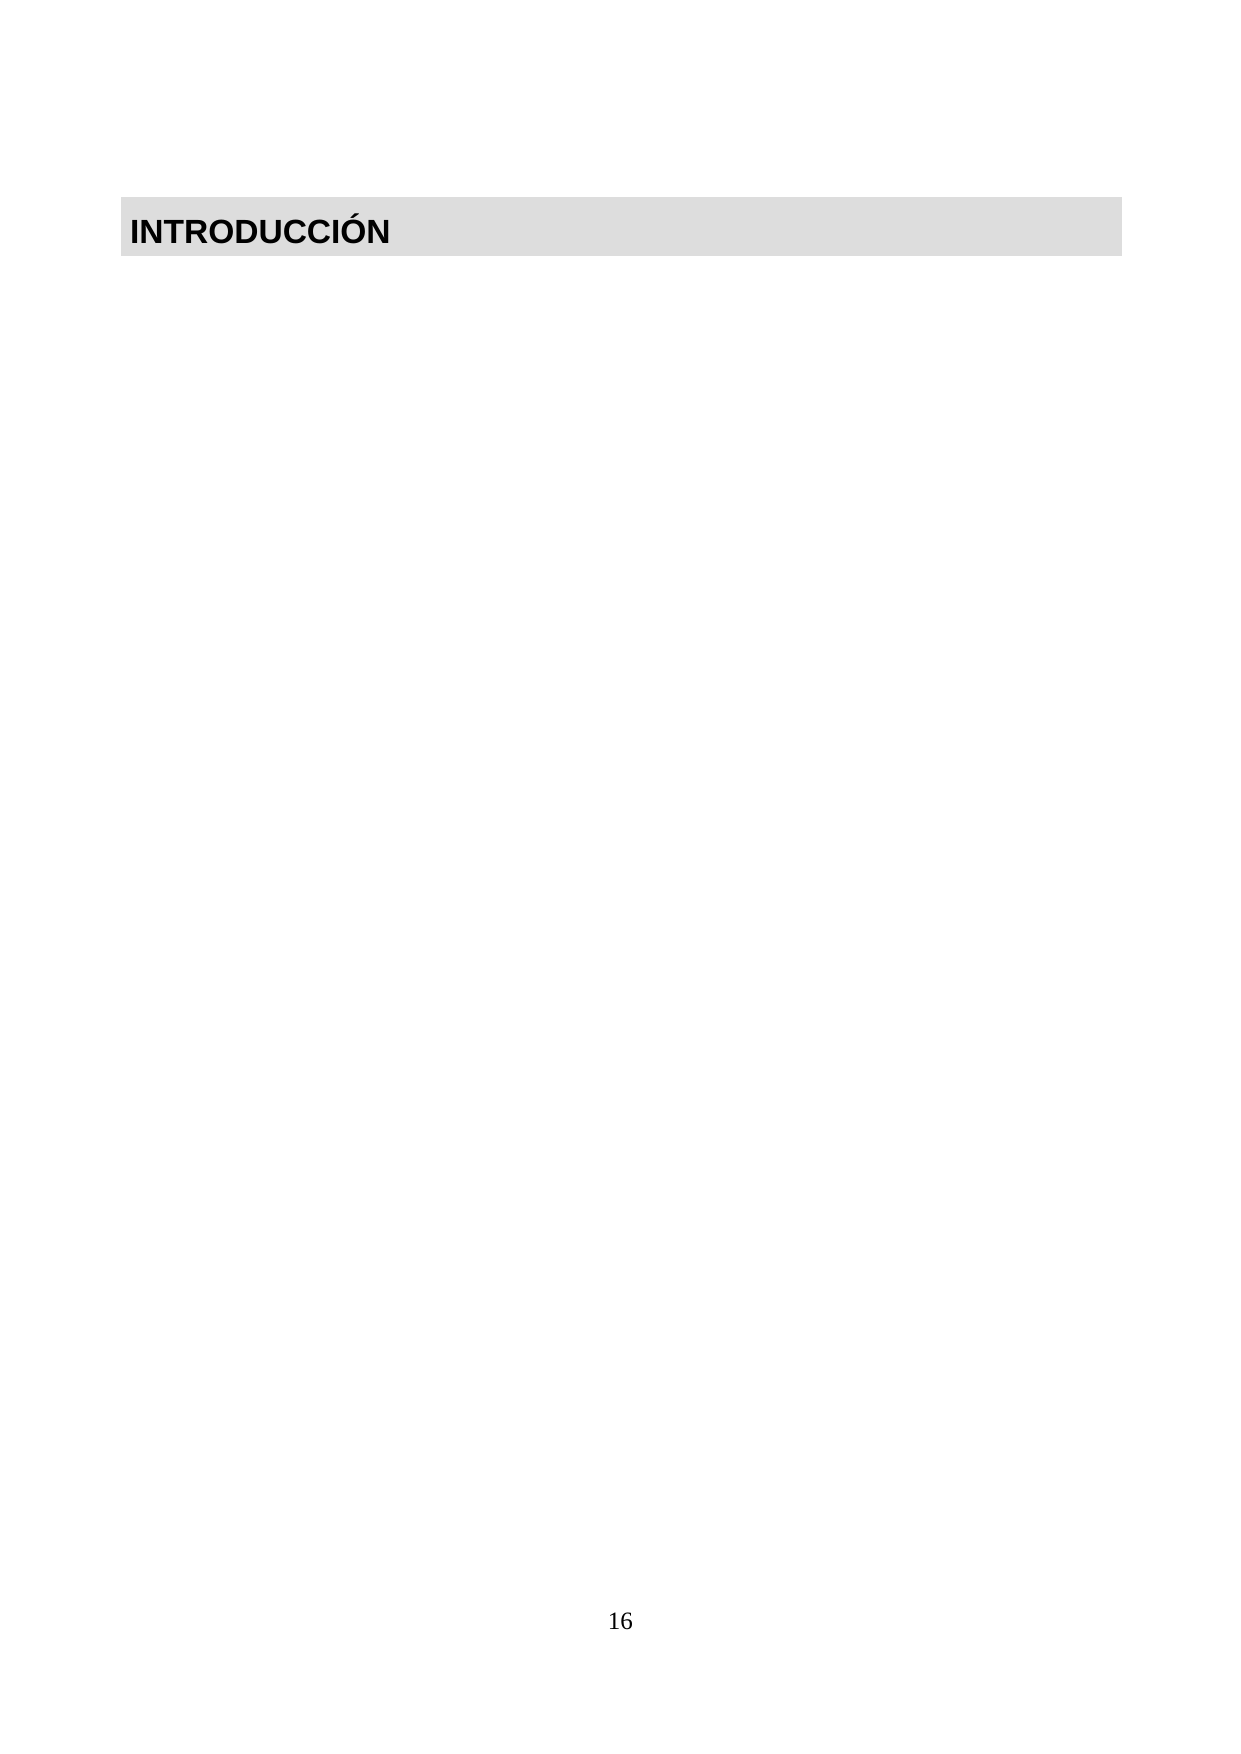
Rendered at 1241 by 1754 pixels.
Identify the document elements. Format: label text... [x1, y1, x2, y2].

subtitle INTRODUCCIÓN [121, 197, 1122, 256]
